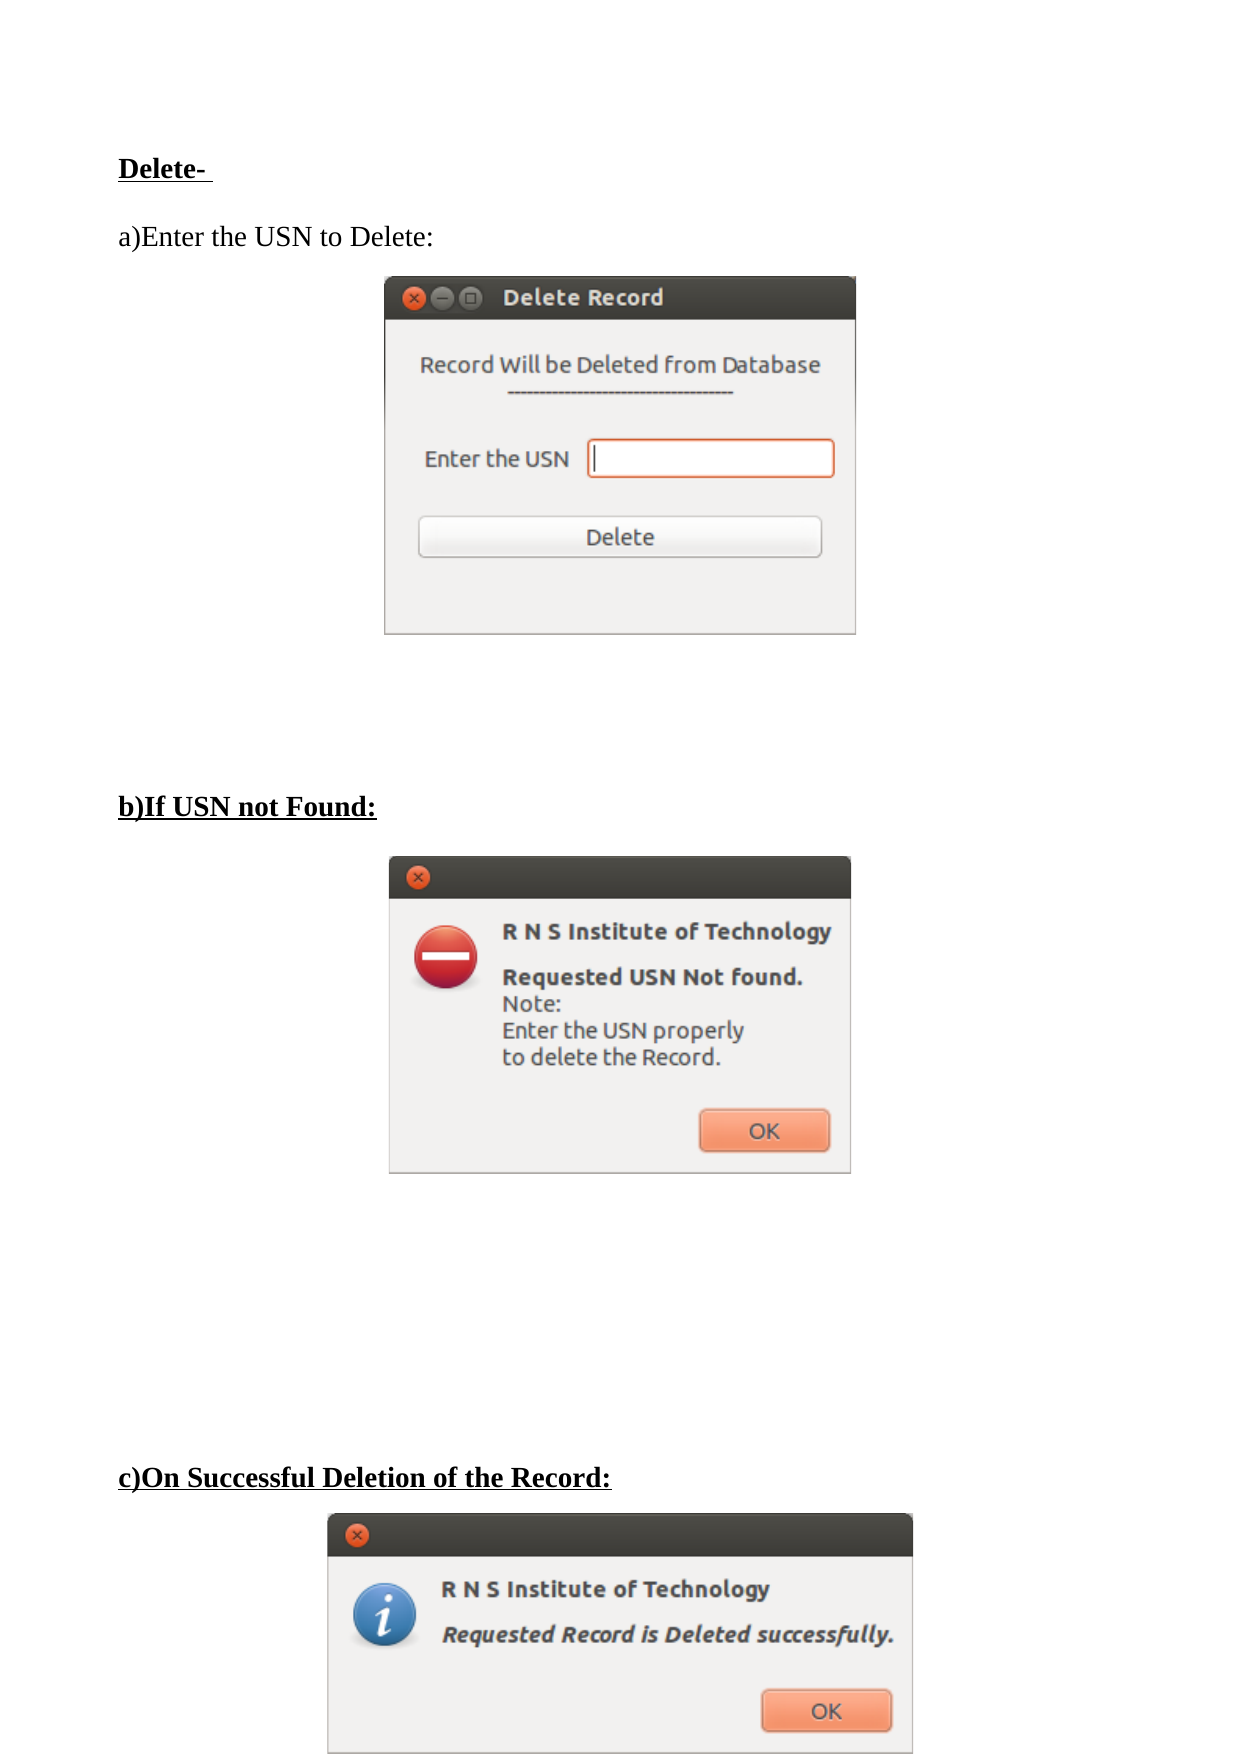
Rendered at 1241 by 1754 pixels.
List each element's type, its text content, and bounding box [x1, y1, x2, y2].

picture [388, 856, 852, 1174]
text a)Enter the USN to Delete: [118, 219, 1122, 252]
text Delete- [118, 152, 1122, 185]
picture [384, 276, 857, 635]
picture [327, 1513, 914, 1754]
text c)On Successful Deletion of the Record: [118, 1460, 1122, 1493]
text b)If USN not Found: [118, 789, 1122, 822]
